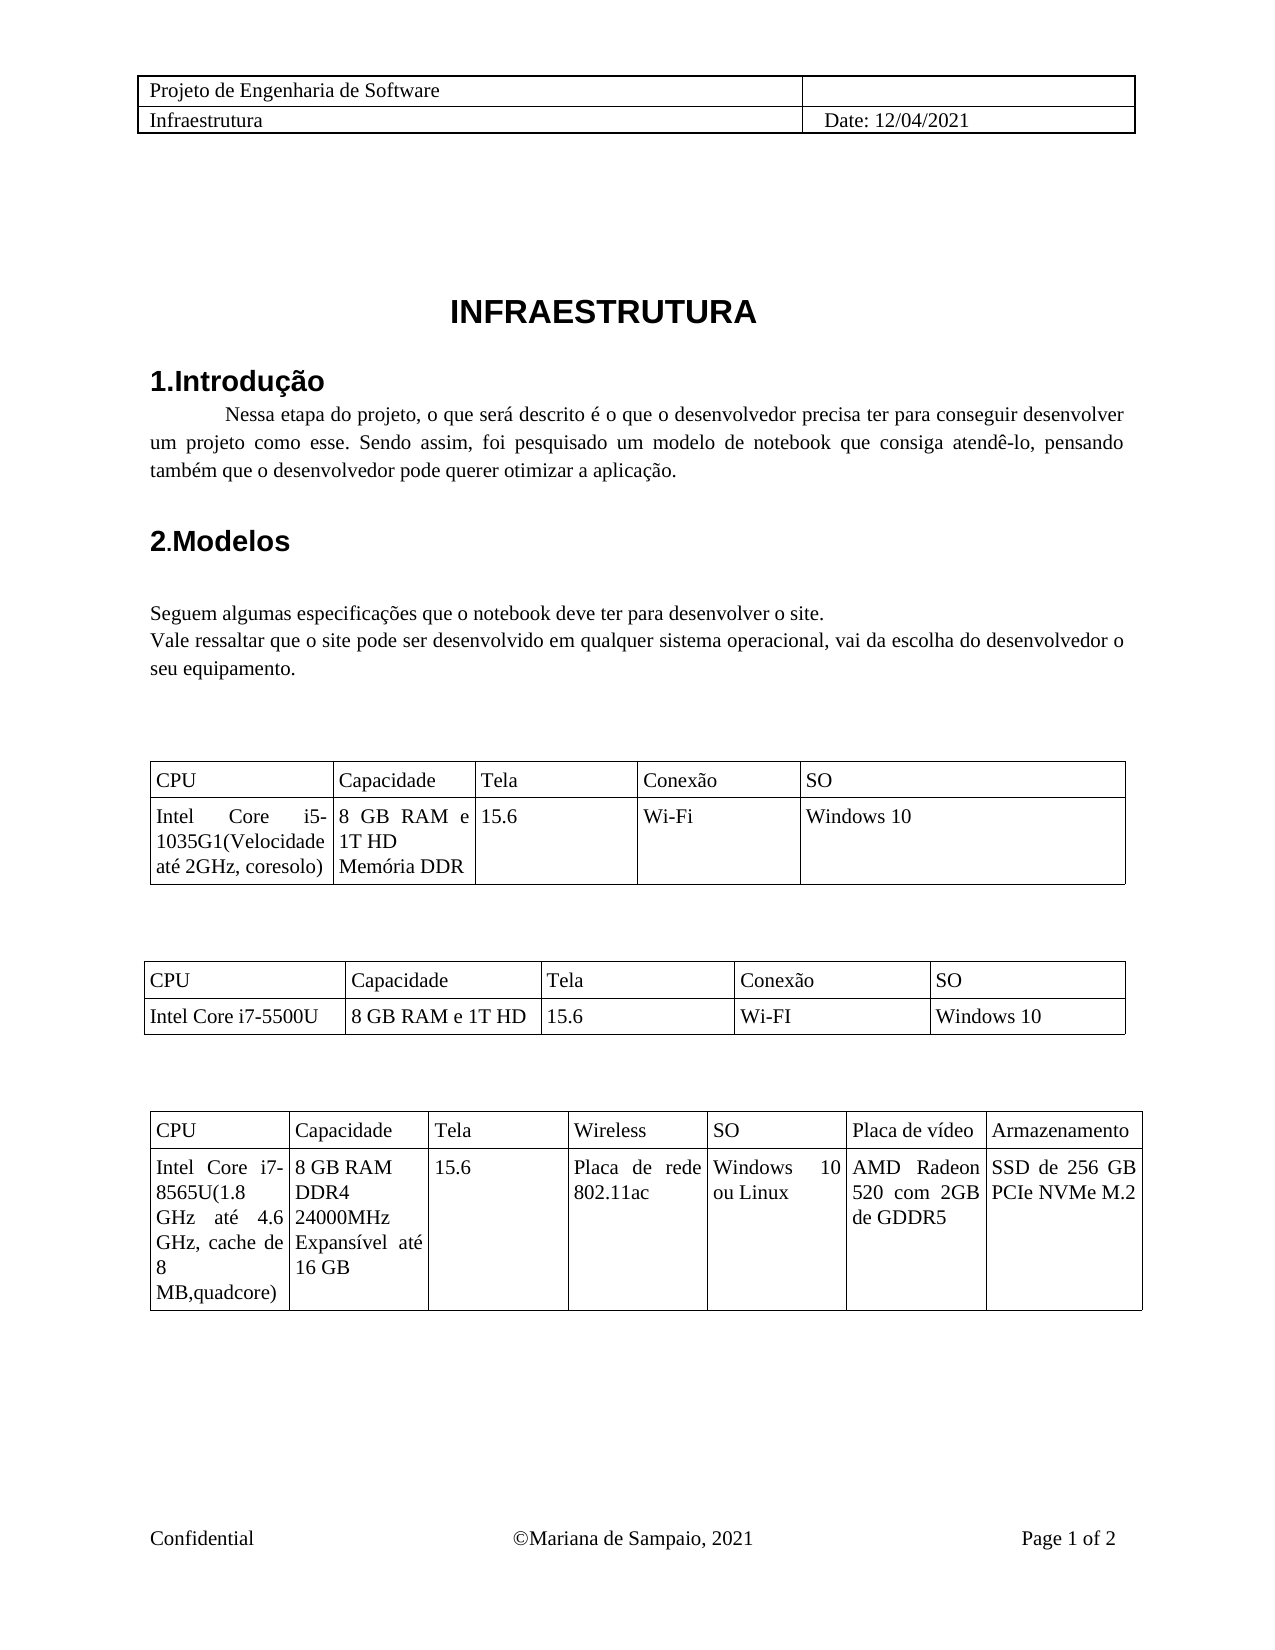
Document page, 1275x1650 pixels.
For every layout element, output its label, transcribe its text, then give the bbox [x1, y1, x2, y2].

text Seguem algumas especificações que o notebook deve ter para desenvolver o site. [150, 601, 1125, 625]
table_cell 8 GB RAM e 1T HD [346, 999, 541, 1034]
table_cell Intel Core i7-5500U [145, 999, 345, 1034]
table_header CPU [145, 962, 345, 998]
table_cell Windows 10 [801, 798, 1125, 884]
table_header Tela [476, 762, 637, 797]
table_cell SSD de 256 GB PCIe NVMe M.2 [987, 1149, 1142, 1309]
table_header Wireless [569, 1112, 707, 1148]
table_cell 8 GB RAM DDR4 24000MHz Expansível até 16 GB [290, 1149, 428, 1309]
table_header Capacidade [290, 1112, 428, 1148]
table_header Tela [429, 1112, 568, 1148]
table_header Tela [542, 962, 734, 998]
table_cell 15.6 [429, 1149, 568, 1309]
table_cell Intel Core i7-8565U(1.8 GHz até 4.6 GHz, cache de 8 MB,quadcore) [151, 1149, 289, 1309]
table_header Placa de vídeo [847, 1112, 986, 1148]
table_cell 15.6 [476, 798, 637, 884]
table_cell Wi-FI [735, 999, 930, 1034]
table_cell 8 GB RAM e 1T HD Memória DDR [334, 798, 475, 884]
table_header SO [708, 1112, 846, 1148]
table_cell 15.6 [542, 999, 734, 1034]
table_cell Wi-Fi [638, 798, 800, 884]
text INFRAESTRUTURA [150, 292, 1125, 331]
table_cell Windows 10 ou Linux [708, 1149, 846, 1309]
table_cell Intel Core i5-1035G1(Velocidade até 2GHz, coresolo) [151, 798, 333, 884]
table_header Capacidade [334, 762, 475, 797]
table_header Conexão [735, 962, 930, 998]
table_header Armazenamento [987, 1112, 1142, 1148]
table_header SO [931, 962, 1125, 998]
table_header Conexão [638, 762, 800, 797]
table_header CPU [151, 762, 333, 797]
text 2.Modelos [150, 524, 1125, 557]
table_header CPU [151, 1112, 289, 1148]
table_cell Placa de rede 802.11ac [569, 1149, 707, 1309]
table_header Capacidade [346, 962, 541, 998]
table_cell AMD Radeon 520 com 2GB de GDDR5 [847, 1149, 986, 1309]
text Nessa etapa do projeto, o que será descrito é o que o desenvolvedor precisa ter para conseguir desenvolver um projeto como esse. Sendo assim, foi pesquisado um modelo de notebook que consiga atendê-lo, pensando também que o desenvolvedor pode querer otimizar a aplicação. [150, 402, 1125, 482]
table_cell Windows 10 [931, 999, 1125, 1034]
text 1.Introdução [150, 364, 1125, 397]
text Vale ressaltar que o site pode ser desenvolvido em qualquer sistema operacional, vai da escolha do desenvolvedor o seu equipamento. [150, 628, 1125, 680]
table_header SO [801, 762, 1125, 797]
